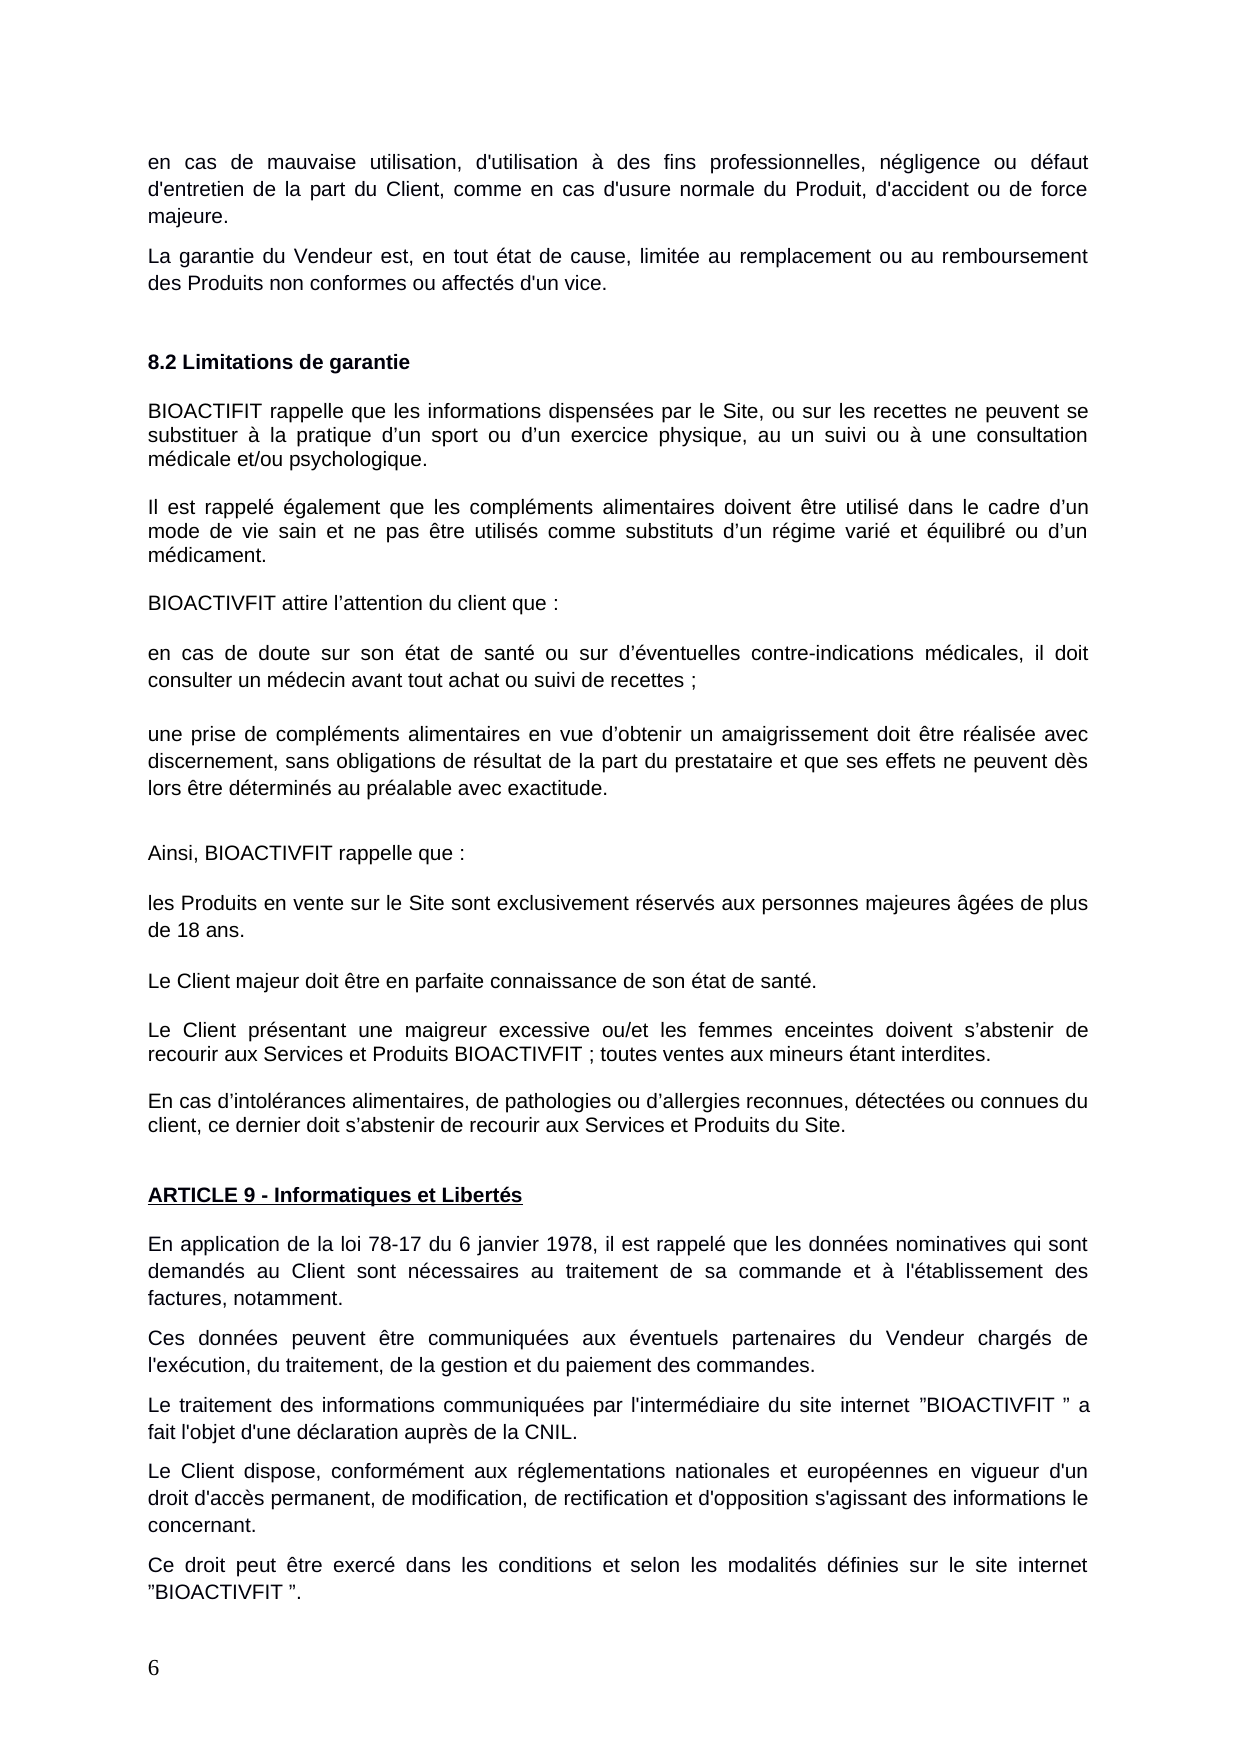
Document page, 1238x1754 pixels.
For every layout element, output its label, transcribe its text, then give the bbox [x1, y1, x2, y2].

text La garantie du Vendeur est, en tout état de cause, limitée au remplacement ou au remboursement des Produits non conformes ou affectés d'un vice. [148, 241, 1090, 296]
text Le traitement des informations communiquées par l'intermédiaire du site internet ”BIOACTIVFIT ” a fait l'objet d'une déclaration auprès de la CNIL. [148, 1390, 1090, 1444]
text Le Client majeur doit être en parfaite connaissance de son état de santé. [148, 966, 1090, 993]
text BIOACTIFIT rappelle que les informations dispensées par le Site, ou sur les recettes ne peuvent se substituer à la pratique d’un sport ou d’un exercice physique, au un suivi ou à une consultation médicale et/ou psychologique. [148, 399, 1090, 471]
text les Produits en vente sur le Site sont exclusivement réservés aux personnes majeures âgées de plus de 18 ans. [148, 888, 1090, 942]
text Le Client présentant une maigreur excessive ou/et les femmes enceintes doivent s’abstenir de recourir aux Services et Produits BIOACTIVFIT ; toutes ventes aux mineurs étant interdites. [148, 1017, 1090, 1065]
text Ce droit peut être exercé dans les conditions et selon les modalités définies sur le site internet ”BIOACTIVFIT ”. [148, 1551, 1090, 1605]
text Il est rappelé également que les compléments alimentaires doivent être utilisé dans le cadre d’un mode de vie sain et ne pas être utilisés comme substituts d’un régime varié et équilibré ou d’un médicament. [148, 494, 1090, 566]
text une prise de compléments alimentaires en vue d’obtenir un amaigrissement doit être réalisée avec discernement, sans obligations de résultat de la part du prestataire et que ses effets ne peuvent dès lors être déterminés au préalable avec exactitude. [148, 719, 1090, 801]
text Ces données peuvent être communiquées aux éventuels partenaires du Vendeur chargés de l'exécution, du traitement, de la gestion et du paiement des commandes. [148, 1324, 1090, 1378]
text En application de la loi 78-17 du 6 janvier 1978, il est rappelé que les données nominatives qui sont demandés au Client sont nécessaires au traitement de sa commande et à l'établissement des factures, notamment. [148, 1230, 1090, 1311]
text ARTICLE 9 - Informatiques et Libertés [148, 1183, 1090, 1207]
text BIOACTIVFIT attire l’attention du client que : [148, 590, 1090, 614]
text En cas d’intolérances alimentaires, de pathologies ou d’allergies reconnues, détectées ou connues du client, ce dernier doit s’abstenir de recourir aux Services et Produits du Site. [148, 1089, 1090, 1137]
text Ainsi, BIOACTIVFIT rappelle que : [148, 840, 1090, 864]
text en cas de doute sur son état de santé ou sur d’éventuelles contre-indications médicales, il doit consulter un médecin avant tout achat ou suivi de recettes ; [148, 638, 1090, 692]
text en cas de mauvaise utilisation, d'utilisation à des fins professionnelles, négligence ou défaut d'entretien de la part du Client, comme en cas d'usure normale du Produit, d'accident ou de force majeure. [148, 148, 1090, 229]
text Le Client dispose, conformément aux réglementations nationales et européennes en vigueur d'un droit d'accès permanent, de modification, de rectification et d'opposition s'agissant des informations le concernant. [148, 1457, 1090, 1538]
text 8.2 Limitations de garantie [148, 348, 1090, 375]
